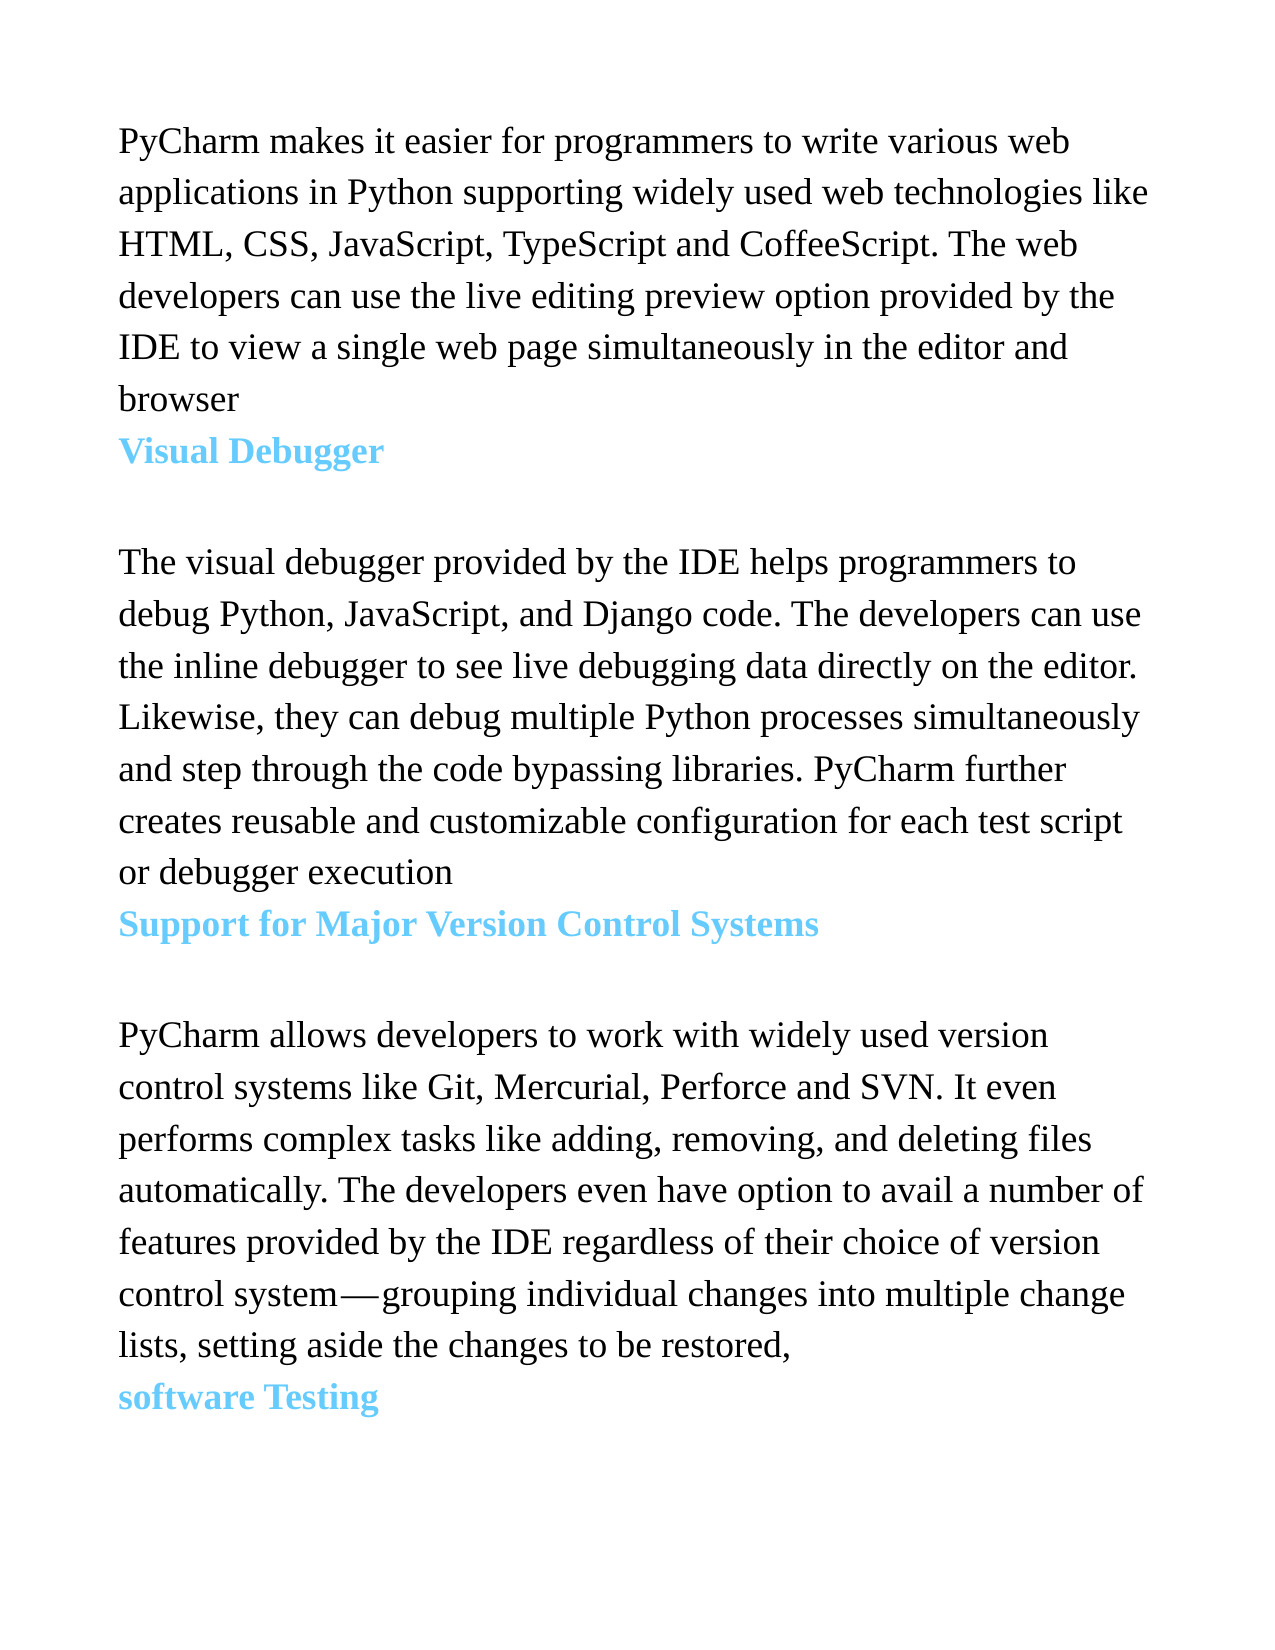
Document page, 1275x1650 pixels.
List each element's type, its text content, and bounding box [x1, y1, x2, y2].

text The visual debugger provided by the IDE helps programmers to debug Python, JavaScript, and Django code. The developers can use the inline debugger to see live debugging data directly on the editor. Likewise, they can debug multiple Python processes simultaneously and step through the code bypassing libraries. PyCharm further creates reusable and customizable configuration for each test script or debugger execution [118, 540, 1157, 893]
text Support for Major Version Control Systems [118, 901, 1157, 944]
text software Testing [118, 1374, 1157, 1418]
text PyCharm allows developers to work with widely used version control systems like Git, Mercurial, Perforce and SVN. It even performs complex tasks like adding, removing, and deleting files automatically. The developers even have option to avail a number of features provided by the IDE regardless of their choice of version control system — grouping individual changes into multiple change lists, setting aside the changes to be restored, [118, 1013, 1157, 1366]
text PyCharm makes it easier for programmers to write various web applications in Python supporting widely used web technologies like HTML, CSS, JavaScript, TypeScript and CoffeeScript. The web developers can use the live editing preview option provided by the IDE to view a single web page simultaneously in the editor and browser [118, 118, 1157, 419]
text Visual Debugger [118, 428, 1157, 471]
